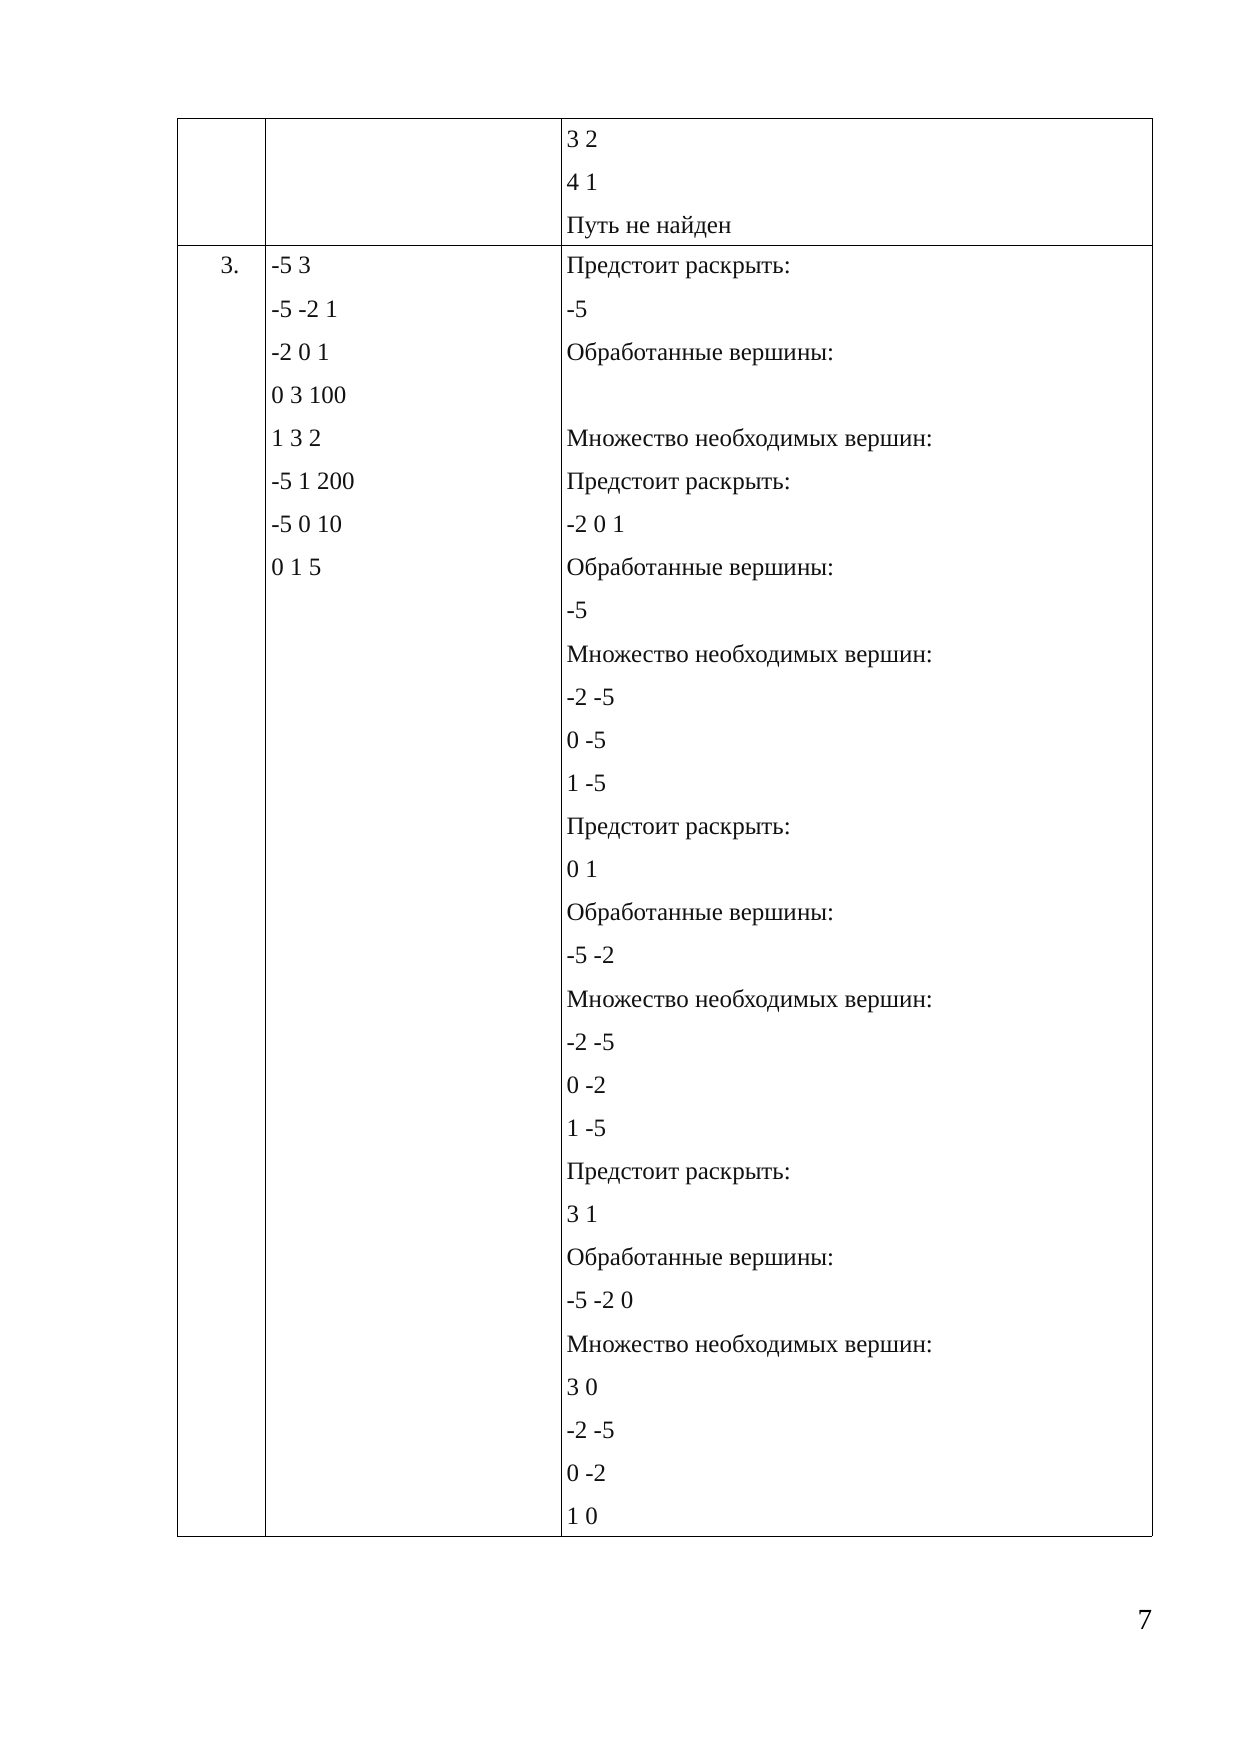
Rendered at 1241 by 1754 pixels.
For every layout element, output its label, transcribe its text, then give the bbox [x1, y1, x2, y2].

table_cell -5 3 -5 -2 1 -2 0 1 0 3 100 1 3 2 -5 1 200 -5 0 10 0 1 5 [266, 246, 561, 1536]
table_cell [266, 119, 561, 245]
table_cell Предстоит раскрыть: -5 Обработанные вершины: Множество необходимых вершин: Предстоит раскрыть: -2 0 1 Обработанные вершины: -5 Множество необходимых вершин: -2 -5 0 -5 1 -5 Предстоит раскрыть: 0 1 Обработанные вершины: -5 -2 Множество необходимых вершин: -2 -5 0 -2 1 -5 Предстоит раскрыть: 3 1 Обработанные вершины: -5 -2 0 Множество необходимых вершин: 3 0 -2 -5 0 -2 1 0 [562, 246, 1152, 1536]
table_cell 3 2 4 1 Путь не найден [562, 119, 1152, 245]
table_cell [178, 119, 265, 245]
table_cell [178, 246, 265, 1536]
